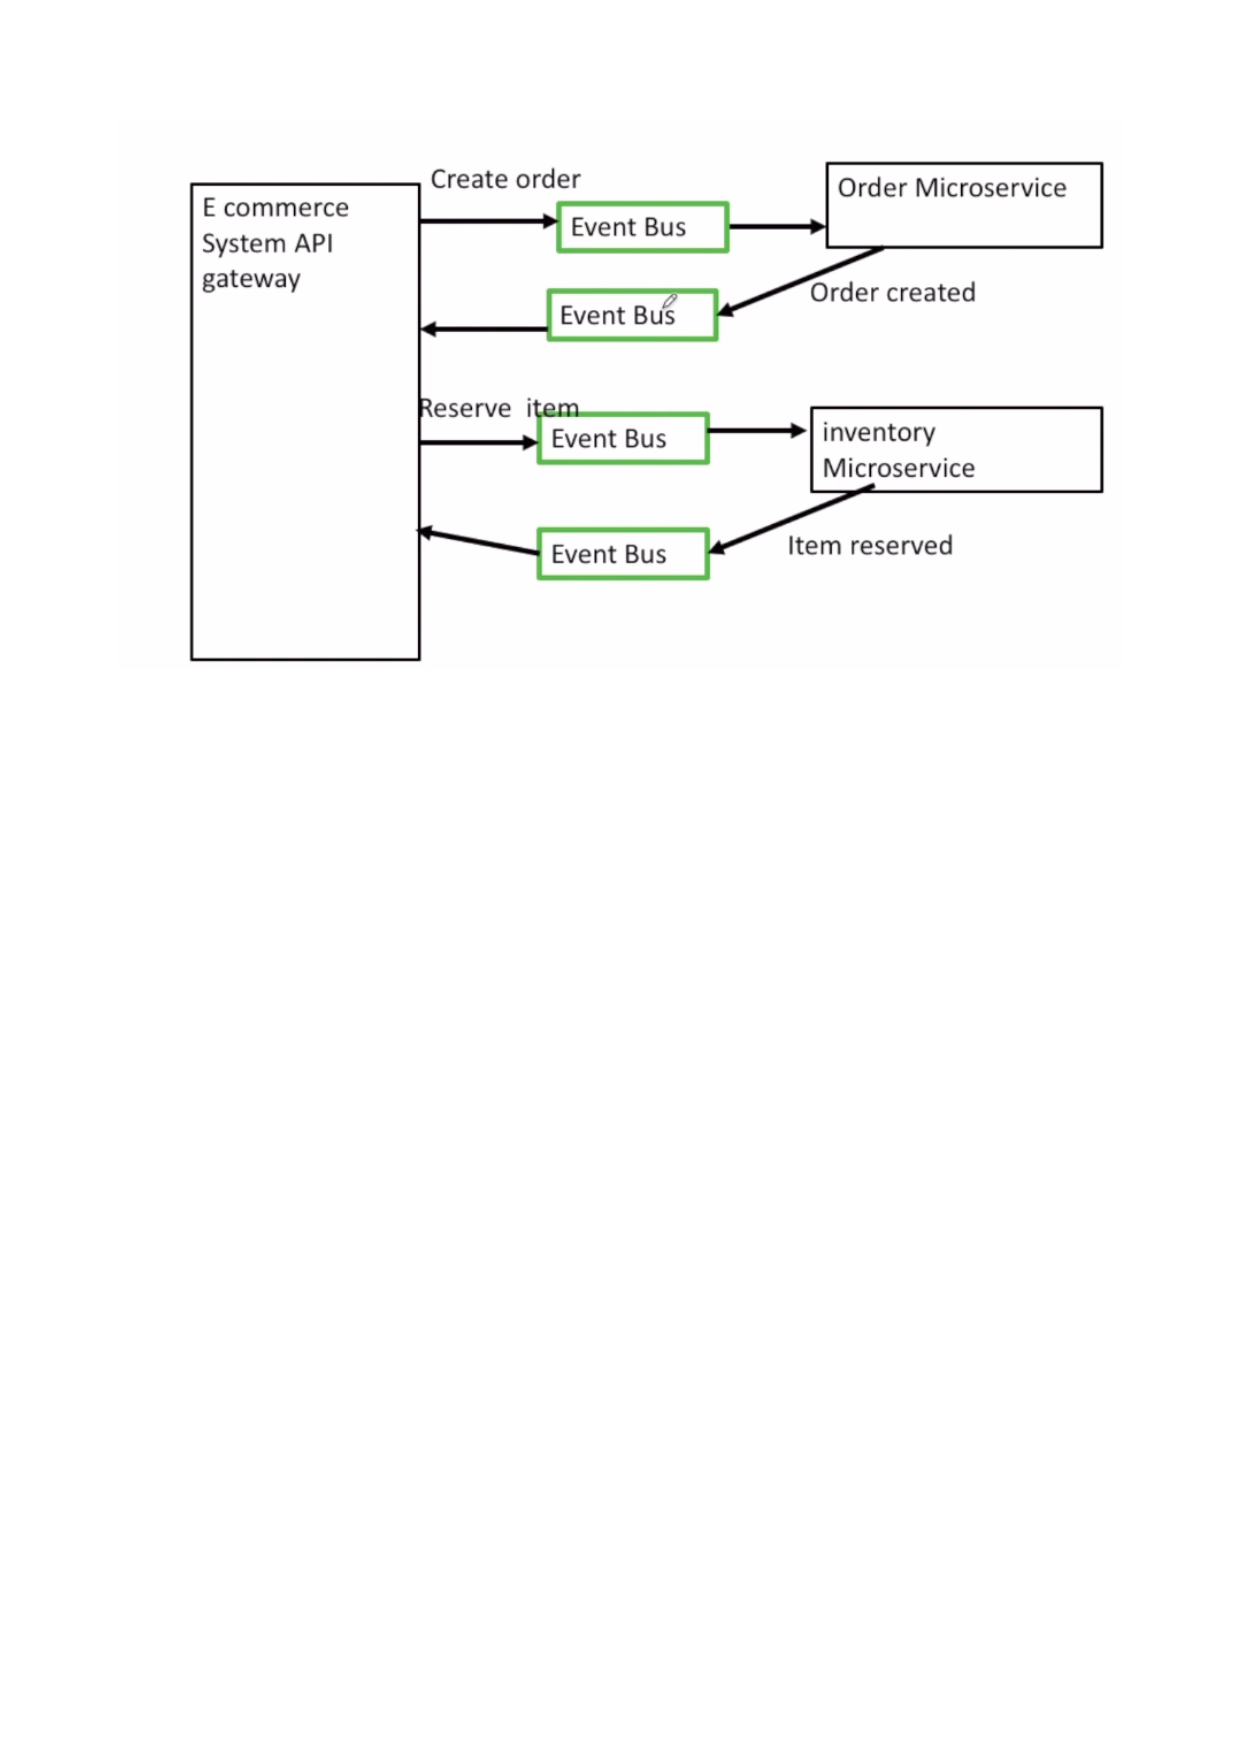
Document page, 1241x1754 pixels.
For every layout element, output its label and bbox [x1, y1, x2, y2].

picture [118, 118, 1123, 669]
